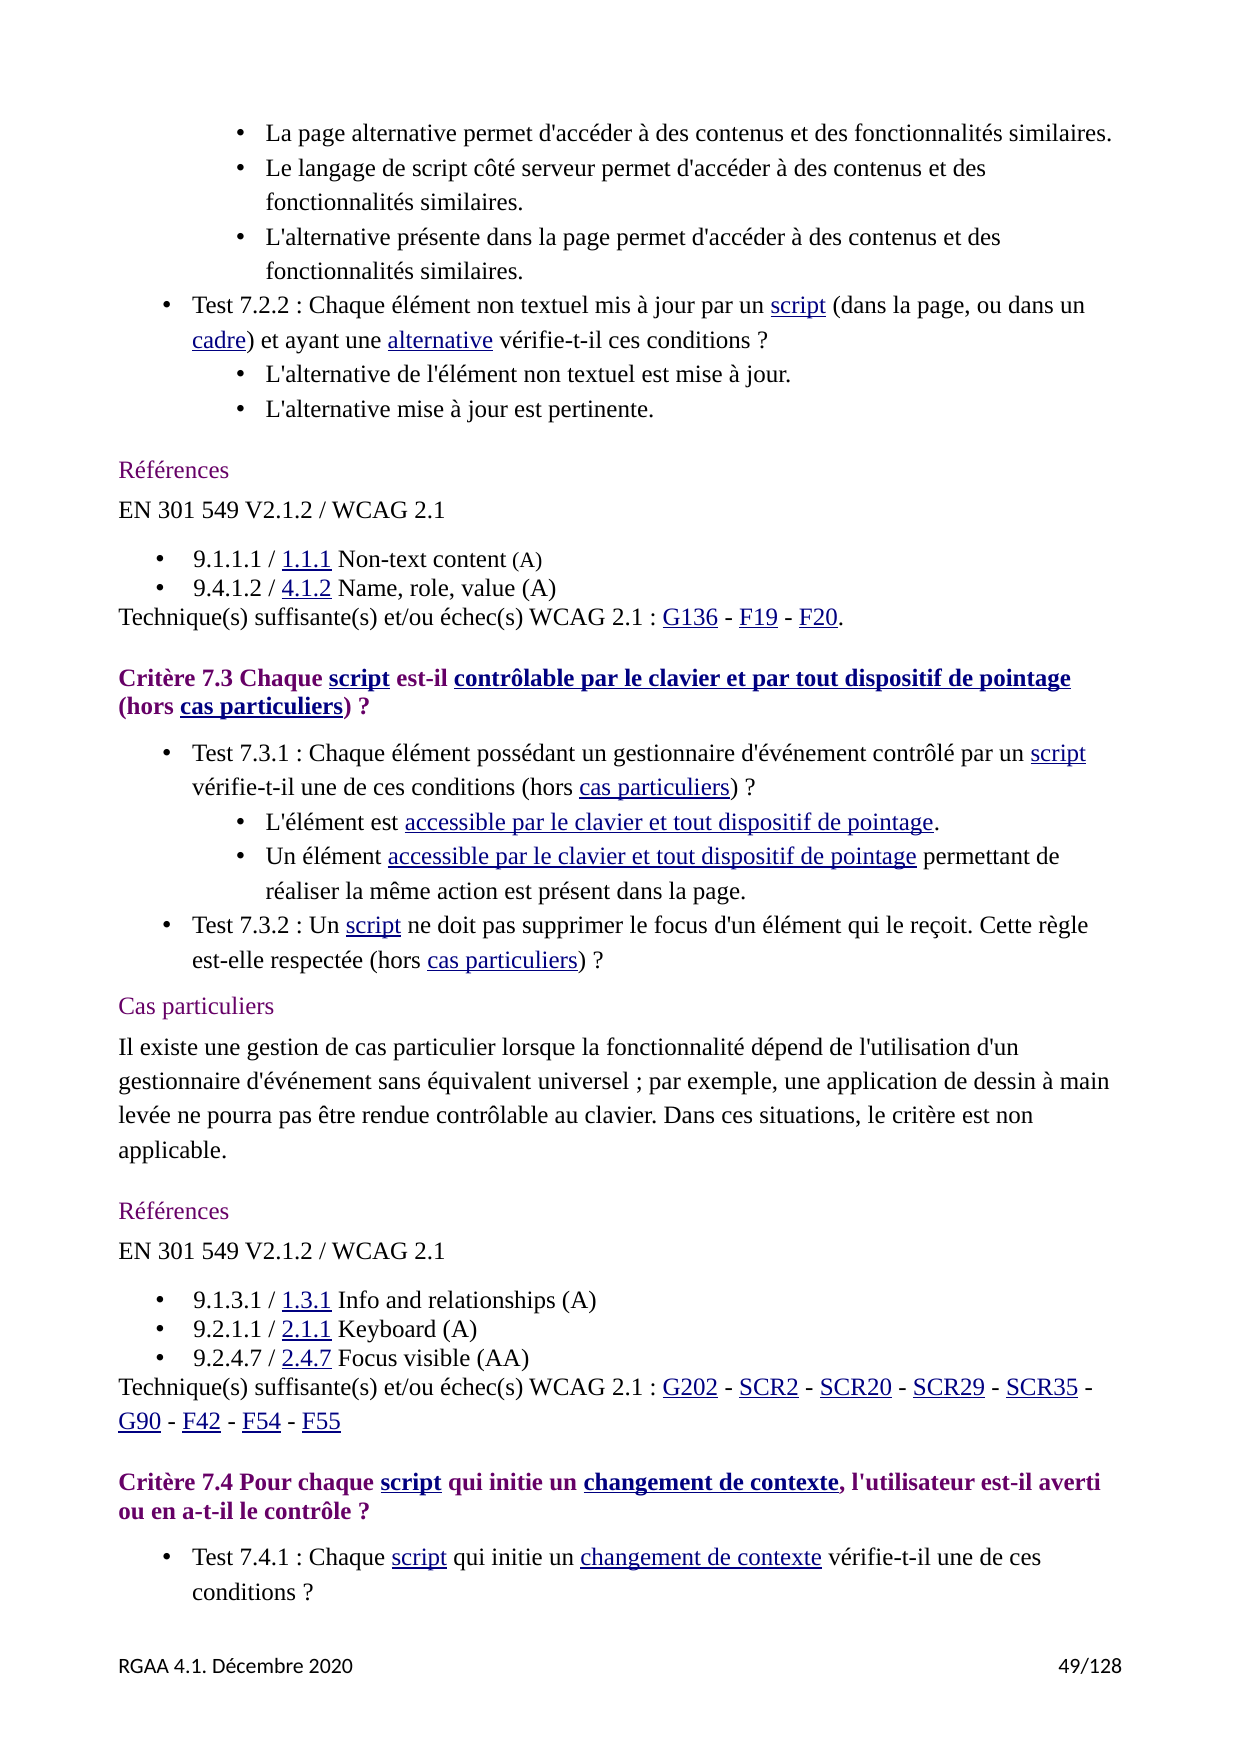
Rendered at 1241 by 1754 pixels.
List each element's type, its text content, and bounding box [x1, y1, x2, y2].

list 9.2.1.1 / 2.1.1 Keyboard (A) [156, 1314, 1122, 1343]
text Technique(s) suffisante(s) et/ou échec(s) WCAG 2.1 : G136 - F19 - F20. [118, 602, 1122, 631]
list 9.1.3.1 / 1.3.1 Info and relationships (A) [156, 1285, 1122, 1314]
list 9.4.1.2 / 4.1.2 Name, role, value (A) [156, 573, 1122, 602]
list L'alternative présente dans la page permet d'accéder à des contenus et des fonctionnalités similaires. [236, 222, 1122, 285]
subtitle Références [118, 455, 1122, 483]
list Test 7.3.1 : Chaque élément possédant un gestionnaire d'événement contrôlé par un script vérifie-t-il une de ces conditions (hors cas particuliers) ? [162, 738, 1122, 801]
subtitle Références [118, 1196, 1122, 1224]
subtitle Critère 7.3 Chaque script est-il contrôlable par le clavier et par tout dispositif de pointage (hors cas particuliers) ? [118, 663, 1122, 720]
text Technique(s) suffisante(s) et/ou échec(s) WCAG 2.1 : G202 - SCR2 - SCR20 - SCR29 - SCR35 - G90 - F42 - F54 - F55 [118, 1372, 1122, 1435]
text EN 301 549 V2.1.2 / WCAG 2.1 [118, 1236, 1122, 1265]
subtitle Cas particuliers [118, 991, 1122, 1020]
list Le langage de script côté serveur permet d'accéder à des contenus et des fonctionnalités similaires. [236, 153, 1122, 216]
list Test 7.4.1 : Chaque script qui initie un changement de contexte vérifie-t-il une de ces conditions ? [162, 1542, 1122, 1605]
list L'élément est accessible par le clavier et tout dispositif de pointage. [236, 807, 1122, 836]
list Un élément accessible par le clavier et tout dispositif de pointage permettant de réaliser la même action est présent dans la page. [236, 841, 1122, 904]
text EN 301 549 V2.1.2 / WCAG 2.1 [118, 495, 1122, 524]
list L'alternative de l'élément non textuel est mise à jour. [236, 359, 1122, 388]
list 9.1.1.1 / 1.1.1 Non-text content (A) [156, 544, 1122, 573]
list Test 7.3.2 : Un script ne doit pas supprimer le focus d'un élément qui le reçoit. Cette règle est-elle respectée (hors cas particuliers) ? [162, 910, 1122, 973]
list Test 7.2.2 : Chaque élément non textuel mis à jour par un script (dans la page, ou dans un cadre) et ayant une alternative vérifie-t-il ces conditions ? [162, 291, 1122, 354]
text Il existe une gestion de cas particulier lorsque la fonctionnalité dépend de l'utilisation d'un gestionnaire d'événement sans équivalent universel ; par exemple, une application de dessin à main levée ne pourra pas être rendue contrôlable au clavier. Dans ces situations, le critère est non applicable. [118, 1032, 1122, 1164]
list L'alternative mise à jour est pertinente. [236, 394, 1122, 423]
list 9.2.4.7 / 2.4.7 Focus visible (AA) [156, 1343, 1122, 1372]
list La page alternative permet d'accéder à des contenus et des fonctionnalités similaires. [236, 118, 1122, 147]
subtitle Critère 7.4 Pour chaque script qui initie un changement de contexte, l'utilisateur est-il averti ou en a-t-il le contrôle ? [118, 1467, 1122, 1524]
